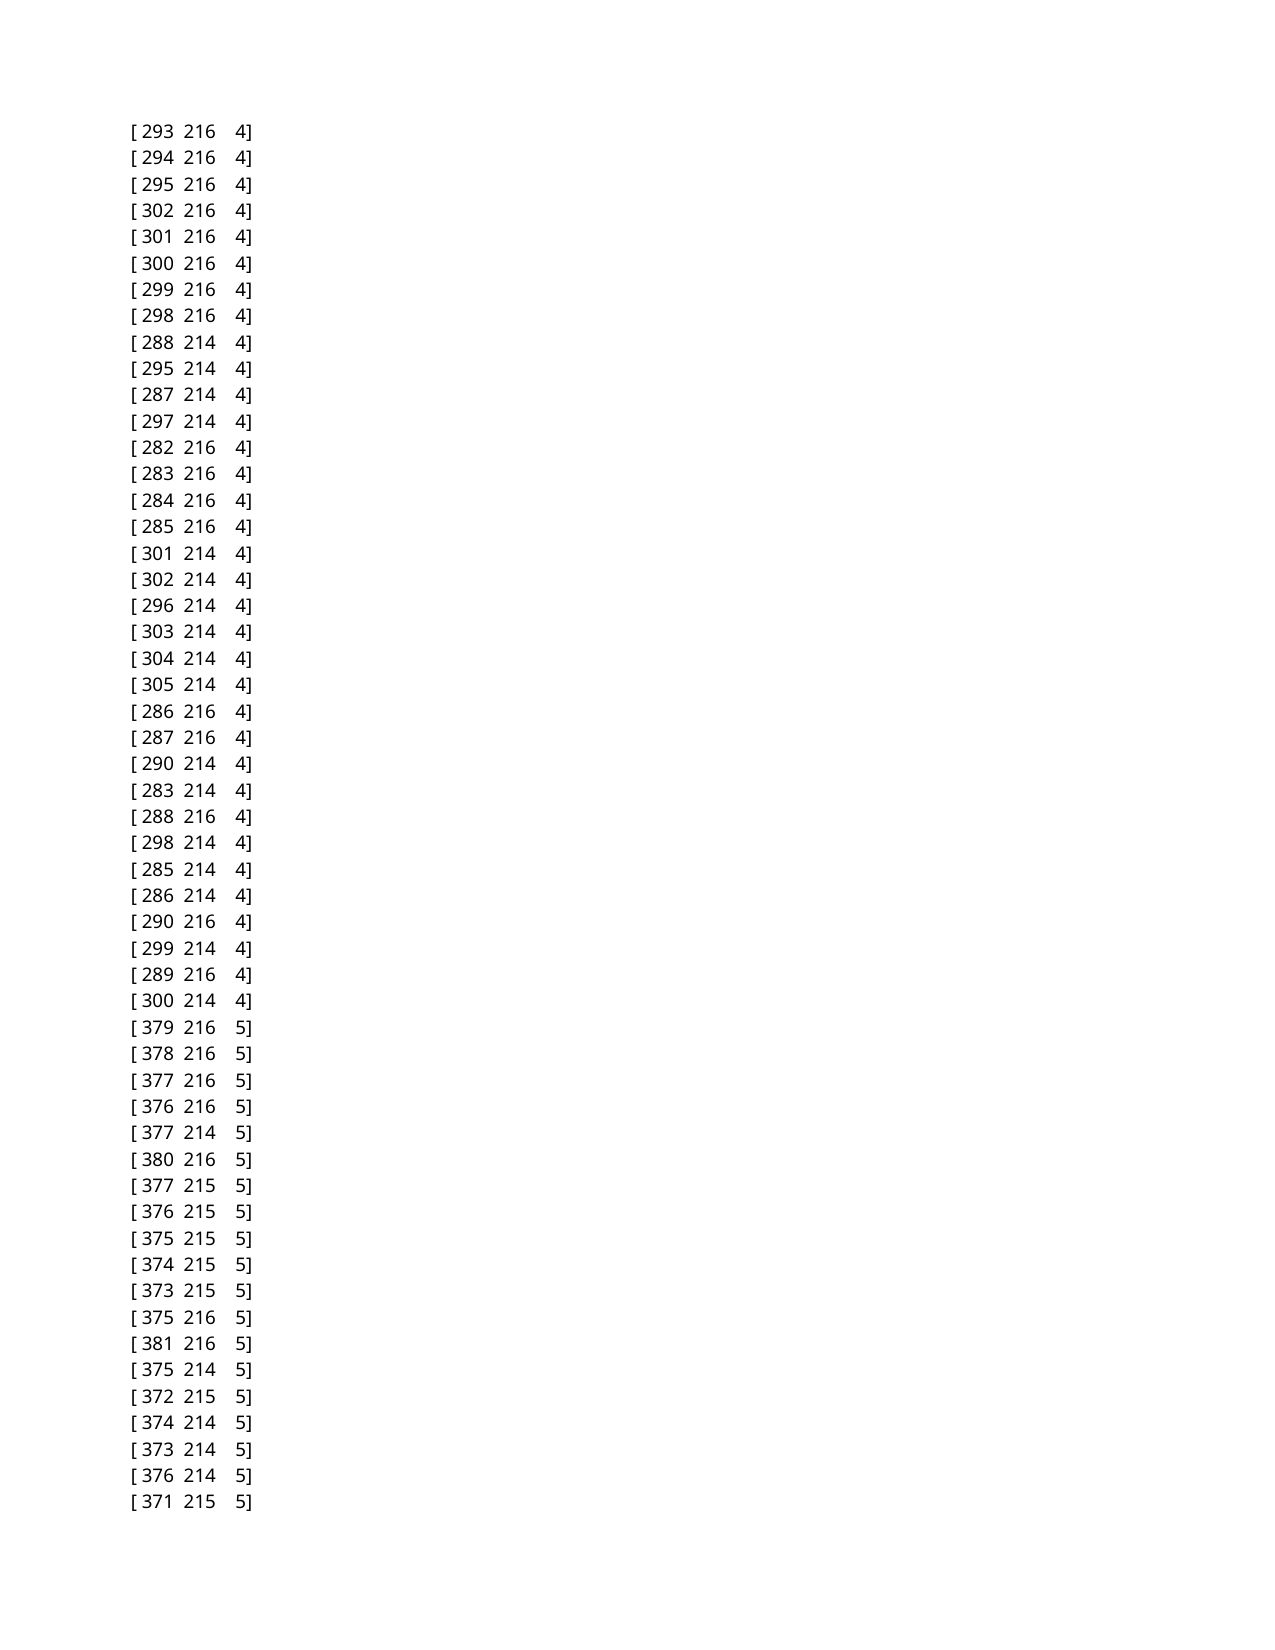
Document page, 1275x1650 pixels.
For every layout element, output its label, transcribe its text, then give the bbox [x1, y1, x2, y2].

text [ 379 216 5] [118, 1014, 1157, 1041]
text [ 298 214 4] [118, 830, 1157, 856]
text [ 377 216 5] [118, 1067, 1157, 1093]
text [ 376 215 5] [118, 1199, 1157, 1225]
text [ 296 214 4] [118, 592, 1157, 619]
text [ 299 214 4] [118, 935, 1157, 961]
text [ 302 216 4] [118, 197, 1157, 223]
text [ 287 216 4] [118, 724, 1157, 751]
text [ 372 215 5] [118, 1383, 1157, 1409]
text [ 377 214 5] [118, 1119, 1157, 1146]
text [ 288 214 4] [118, 329, 1157, 355]
text [ 295 216 4] [118, 171, 1157, 197]
text [ 371 215 5] [118, 1488, 1157, 1515]
text [ 286 214 4] [118, 882, 1157, 909]
text [ 375 216 5] [118, 1304, 1157, 1330]
text [ 287 214 4] [118, 382, 1157, 408]
text [ 286 216 4] [118, 698, 1157, 724]
text [ 301 214 4] [118, 540, 1157, 566]
text [ 285 216 4] [118, 513, 1157, 540]
text [ 302 214 4] [118, 566, 1157, 592]
text [ 376 214 5] [118, 1462, 1157, 1488]
text [ 282 216 4] [118, 434, 1157, 461]
text [ 373 214 5] [118, 1436, 1157, 1462]
text [ 300 214 4] [118, 988, 1157, 1014]
text [ 374 215 5] [118, 1251, 1157, 1278]
text [ 304 214 4] [118, 645, 1157, 672]
text [ 284 216 4] [118, 487, 1157, 513]
text [ 300 216 4] [118, 250, 1157, 276]
text [ 375 214 5] [118, 1357, 1157, 1383]
text [ 283 216 4] [118, 461, 1157, 487]
text [ 293 216 4] [118, 118, 1157, 144]
text [ 374 214 5] [118, 1409, 1157, 1436]
text [ 285 214 4] [118, 856, 1157, 882]
text [ 303 214 4] [118, 619, 1157, 645]
text [ 294 216 4] [118, 144, 1157, 171]
text [ 288 216 4] [118, 803, 1157, 830]
text [ 381 216 5] [118, 1330, 1157, 1357]
text [ 295 214 4] [118, 355, 1157, 382]
text [ 297 214 4] [118, 408, 1157, 434]
text [ 301 216 4] [118, 223, 1157, 250]
text [ 378 216 5] [118, 1041, 1157, 1067]
text [ 298 216 4] [118, 303, 1157, 329]
text [ 375 215 5] [118, 1225, 1157, 1251]
text [ 373 215 5] [118, 1278, 1157, 1304]
text [ 380 216 5] [118, 1146, 1157, 1172]
text [ 299 216 4] [118, 276, 1157, 303]
text [ 290 216 4] [118, 909, 1157, 935]
text [ 305 214 4] [118, 672, 1157, 698]
text [ 283 214 4] [118, 777, 1157, 803]
text [ 289 216 4] [118, 961, 1157, 988]
text [ 376 216 5] [118, 1093, 1157, 1119]
text [ 377 215 5] [118, 1172, 1157, 1199]
text [ 290 214 4] [118, 751, 1157, 777]
